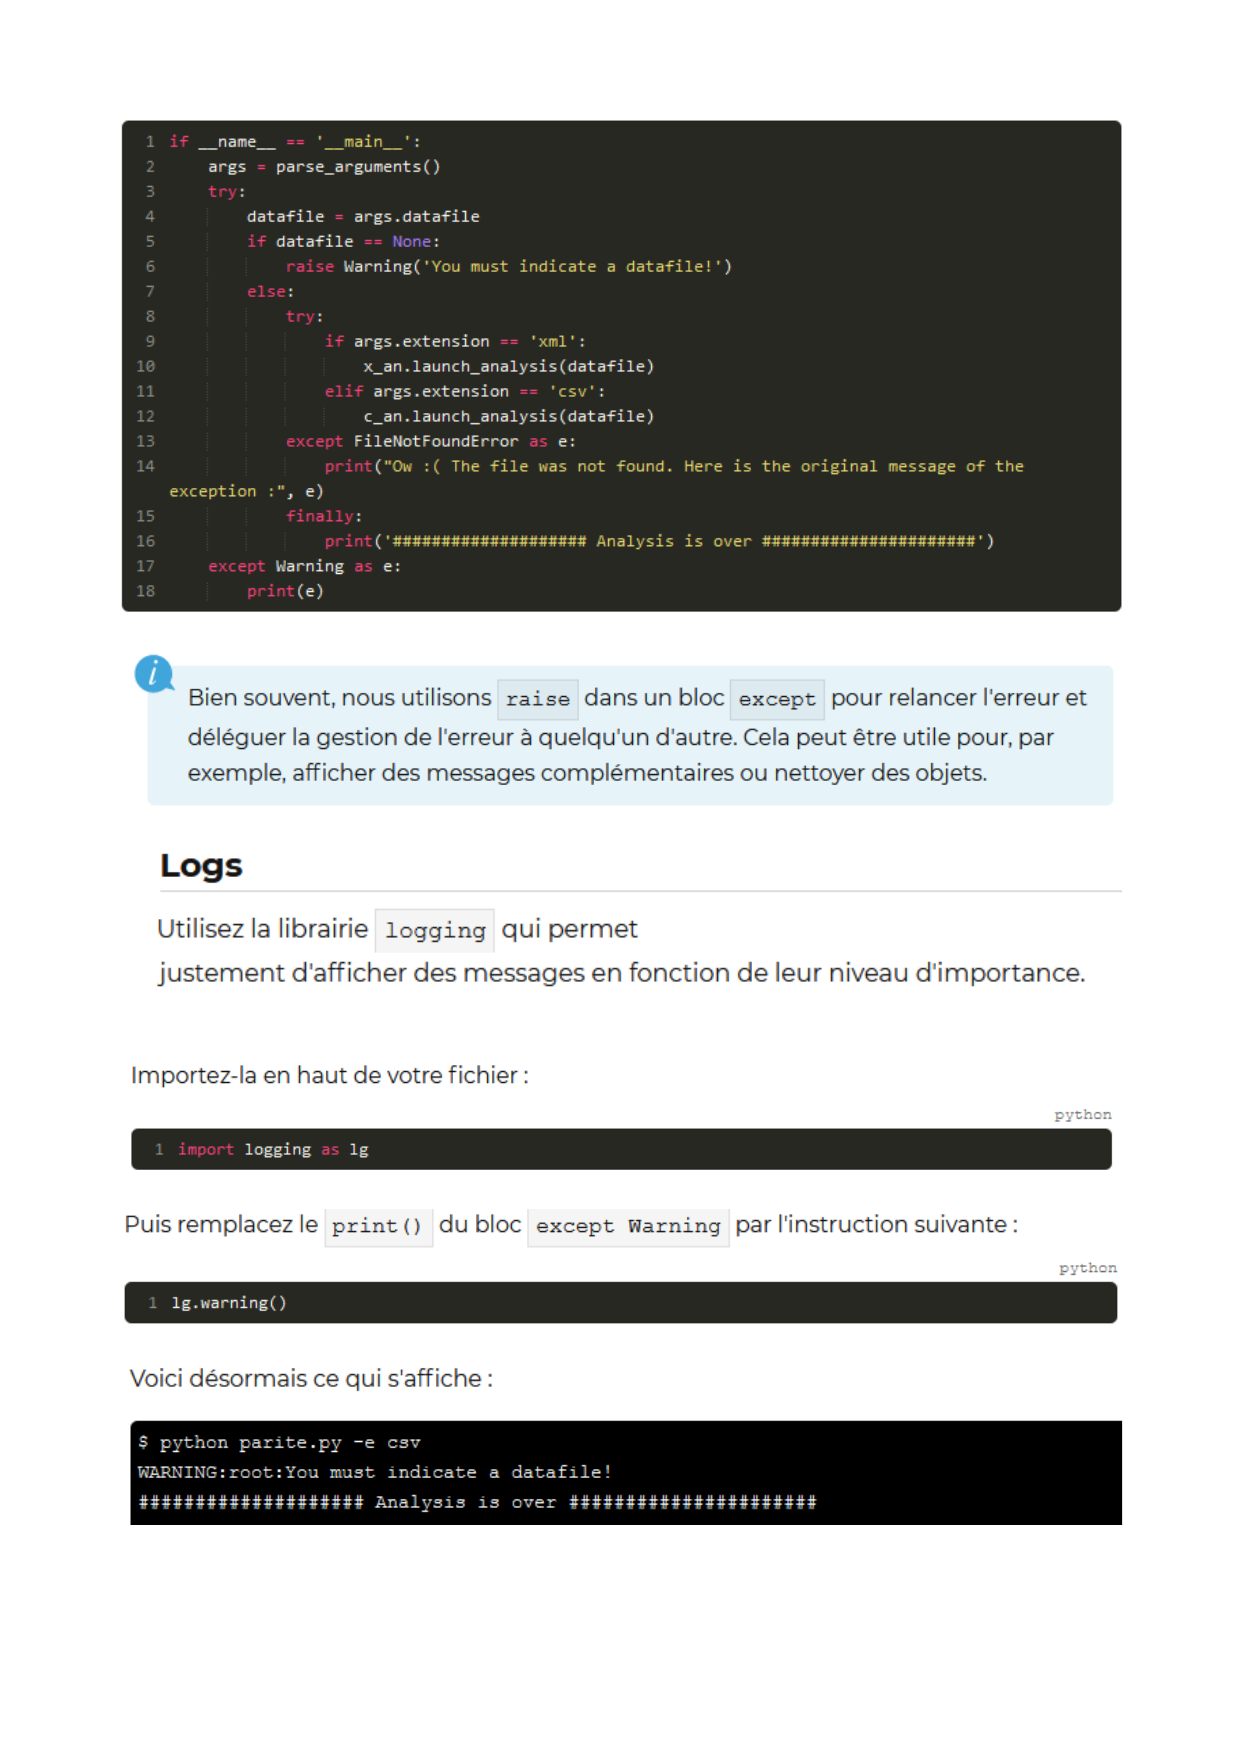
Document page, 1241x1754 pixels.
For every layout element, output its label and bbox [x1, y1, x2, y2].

picture [118, 118, 1123, 616]
picture [118, 1060, 1123, 1181]
picture [118, 1357, 1123, 1525]
picture [118, 644, 1123, 811]
picture [118, 1209, 1123, 1329]
picture [118, 839, 1123, 1032]
